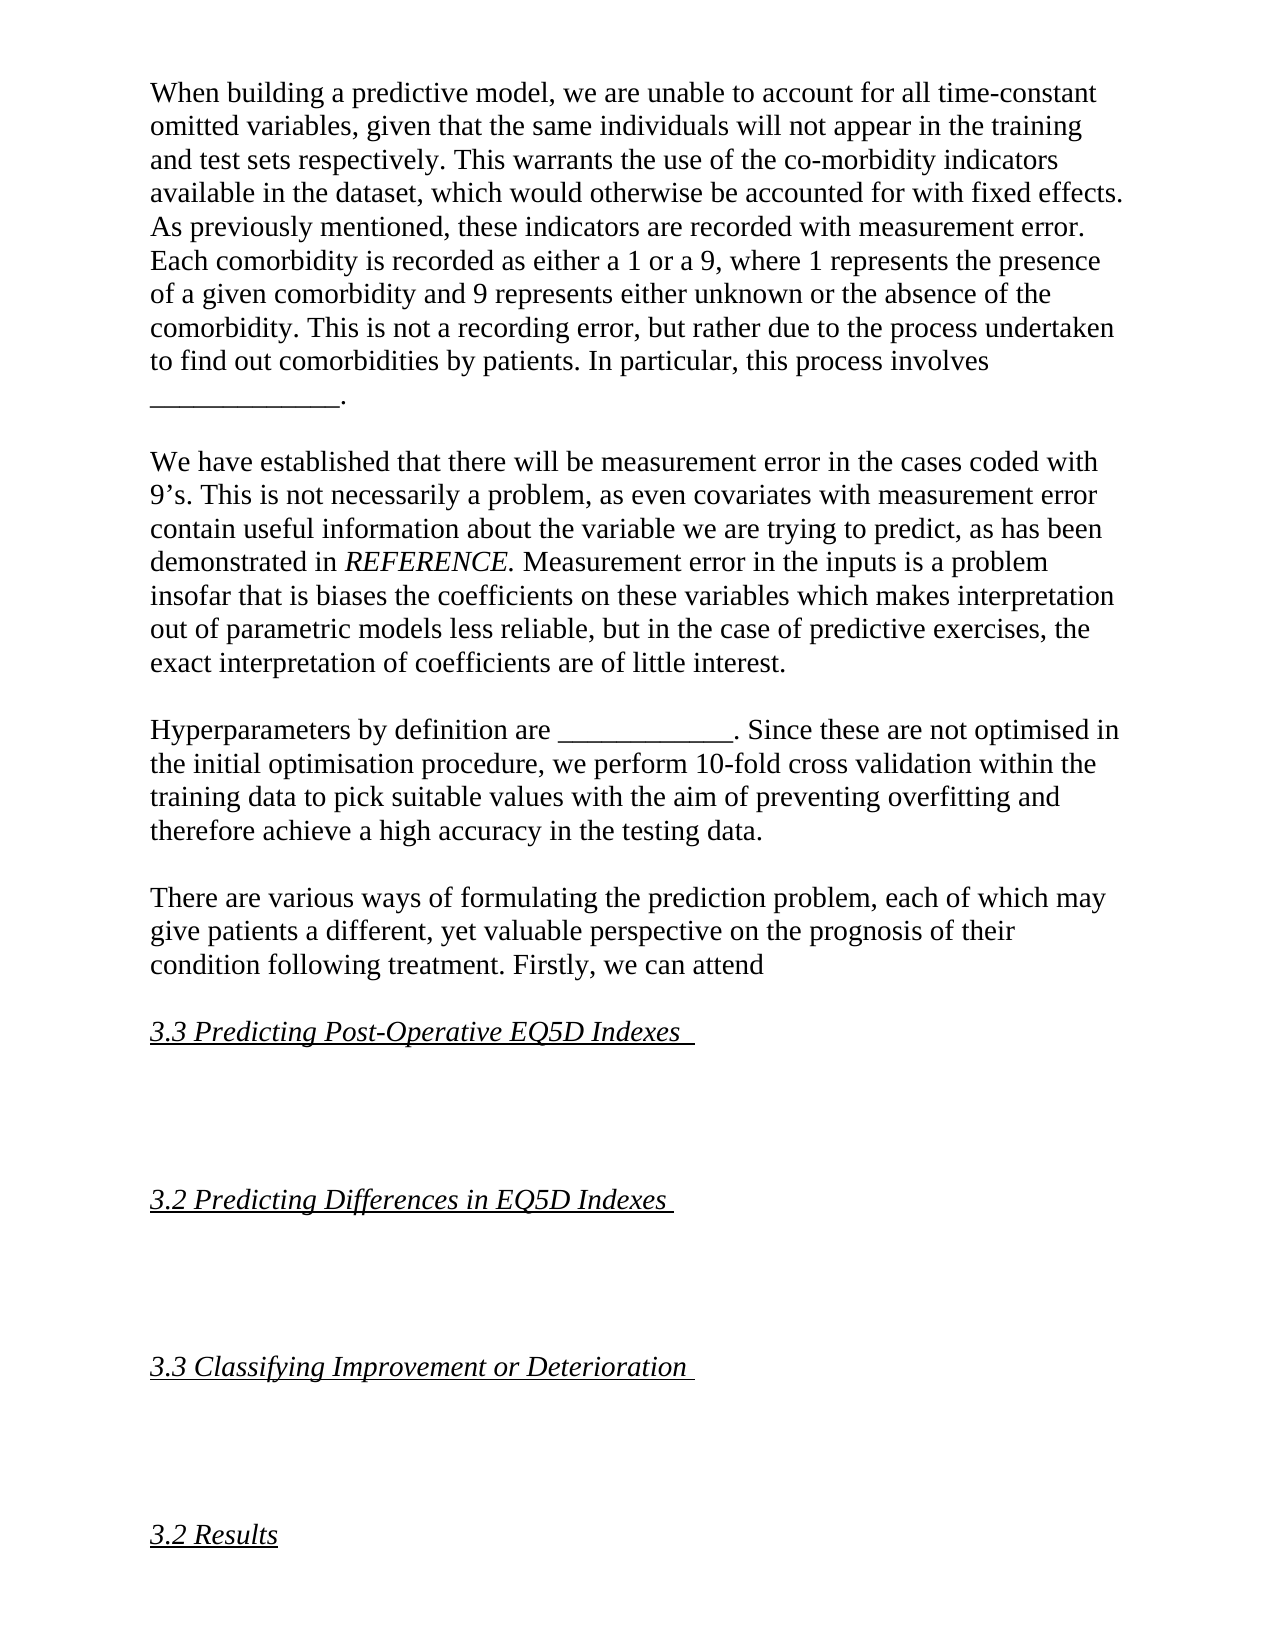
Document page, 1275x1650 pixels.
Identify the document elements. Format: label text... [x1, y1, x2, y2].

text When building a predictive model, we are unable to account for all time-constant omitted variables, given that the same individuals will not appear in the training and test sets respectively. This warrants the use of the co-morbidity indicators available in the dataset, which would otherwise be accounted for with fixed effects. As previously mentioned, these indicators are recorded with measurement error. Each comorbidity is recorded as either a 1 or a 9, where 1 represents the presence of a given comorbidity and 9 represents either unknown or the absence of the comorbidity. This is not a recording error, but rather due to the process undertaken to find out comorbidities by patients. In particular, this process involves _____________. [150, 75, 1125, 410]
text We have established that there will be measurement error in the cases coded with 9’s. This is not necessarily a problem, as even covariates with measurement error contain useful information about the variable we are trying to predict, as has been demonstrated in REFERENCE. Measurement error in the inputs is a problem insofar that is biases the coefficients on these variables which makes interpretation out of parametric models less reliable, but in the case of predictive exercises, the exact interpretation of coefficients are of little interest. [150, 444, 1125, 679]
text 3.2 Results [150, 1517, 1125, 1551]
text 3.2 Predicting Differences in EQ5D Indexes [150, 1182, 1125, 1215]
text 3.3 Classifying Improvement or Deterioration [150, 1349, 1125, 1383]
text Hyperparameters by definition are ____________. Since these are not optimised in the initial optimisation procedure, we perform 10-fold cross validation within the training data to pick suitable values with the aim of preventing overfitting and therefore achieve a high accuracy in the testing data. [150, 712, 1125, 846]
text There are various ways of formulating the prediction problem, each of which may give patients a different, yet valuable perspective on the prognosis of their condition following treatment. Firstly, we can attend [150, 880, 1125, 981]
text 3.3 Predicting Post-Operative EQ5D Indexes [150, 1014, 1125, 1048]
